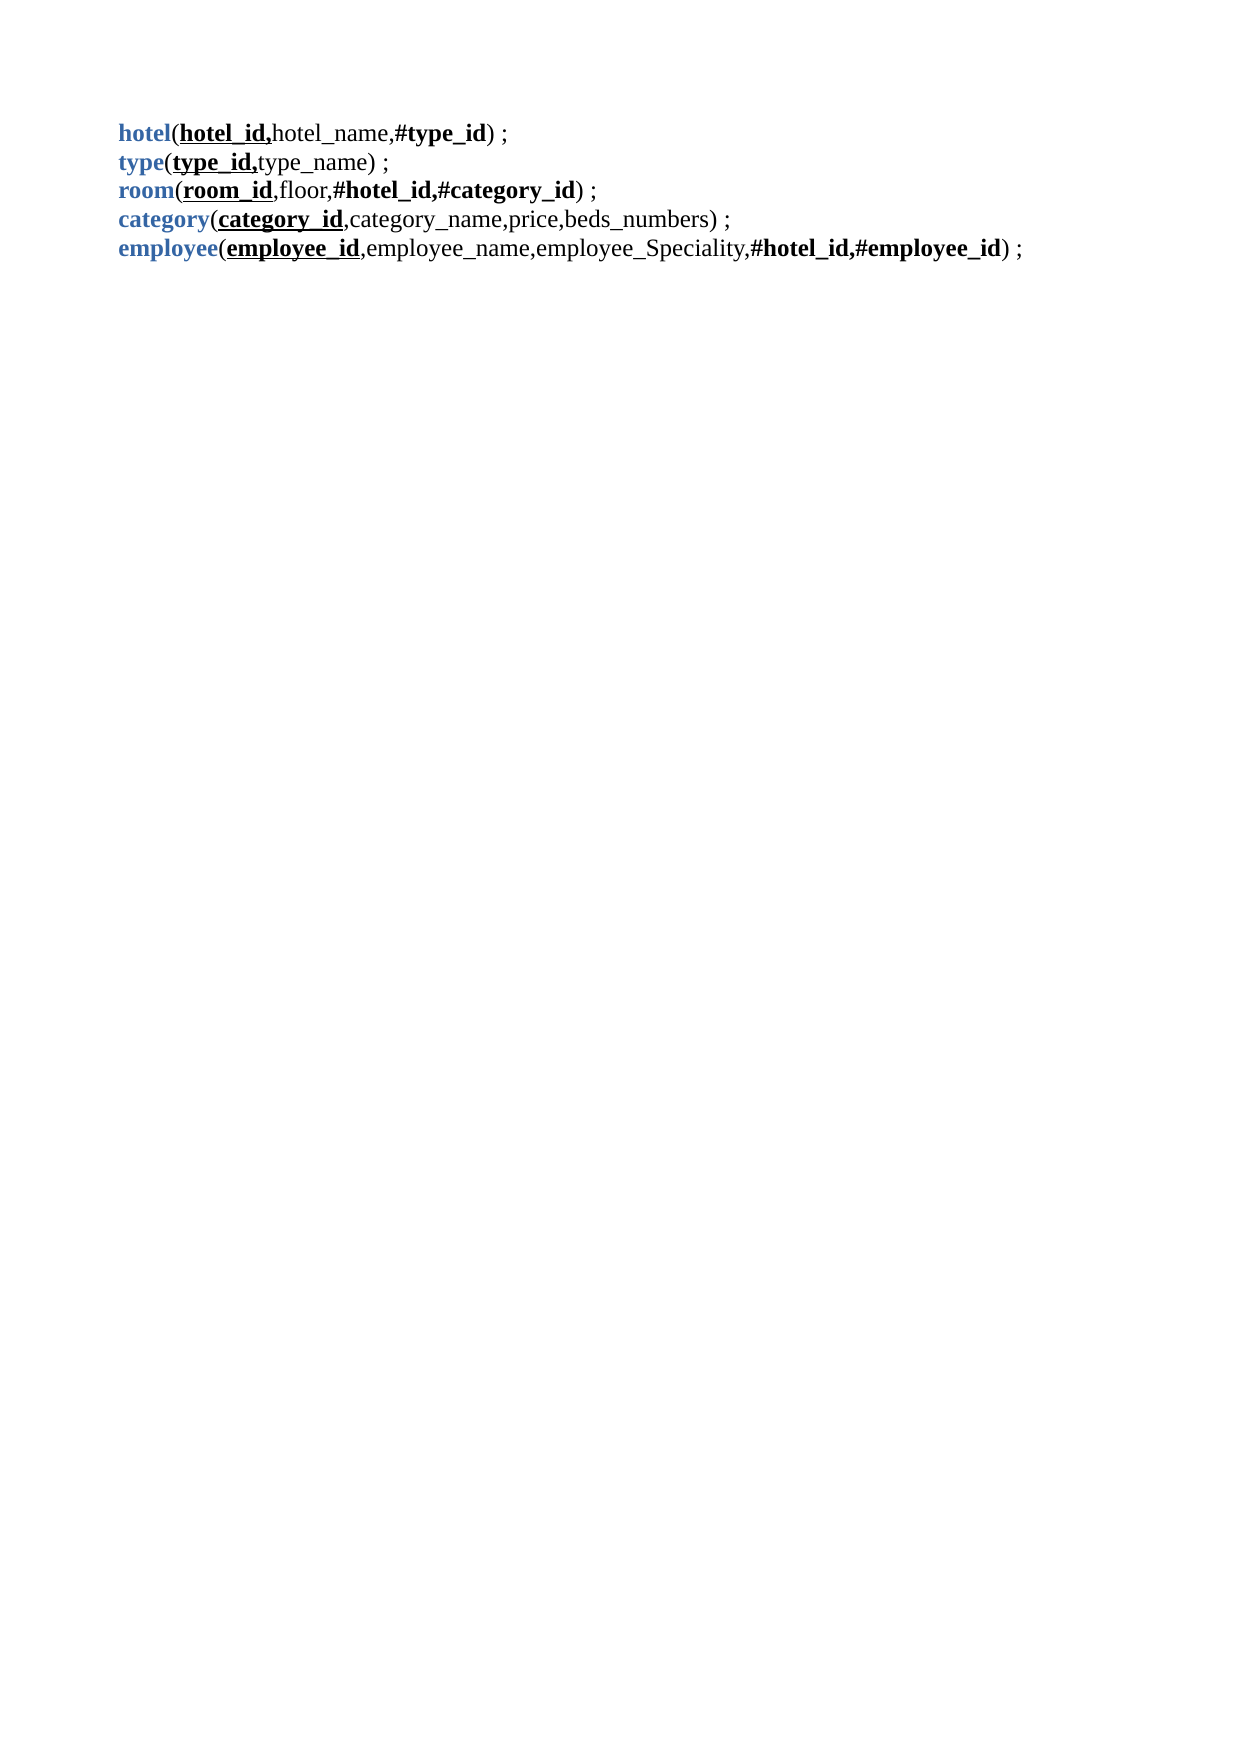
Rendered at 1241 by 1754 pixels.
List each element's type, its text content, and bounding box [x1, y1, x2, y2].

text employee(employee_id,employee_name,employee_Speciality,#hotel_id,#employee_id) ; [118, 233, 1122, 262]
text room(room_id,floor,#hotel_id,#category_id) ; [118, 176, 1122, 204]
text type(type_id,type_name) ; [118, 147, 1122, 176]
text hotel(hotel_id,hotel_name,#type_id) ; [118, 118, 1122, 147]
text category(category_id,category_name,price,beds_numbers) ; [118, 204, 1122, 233]
